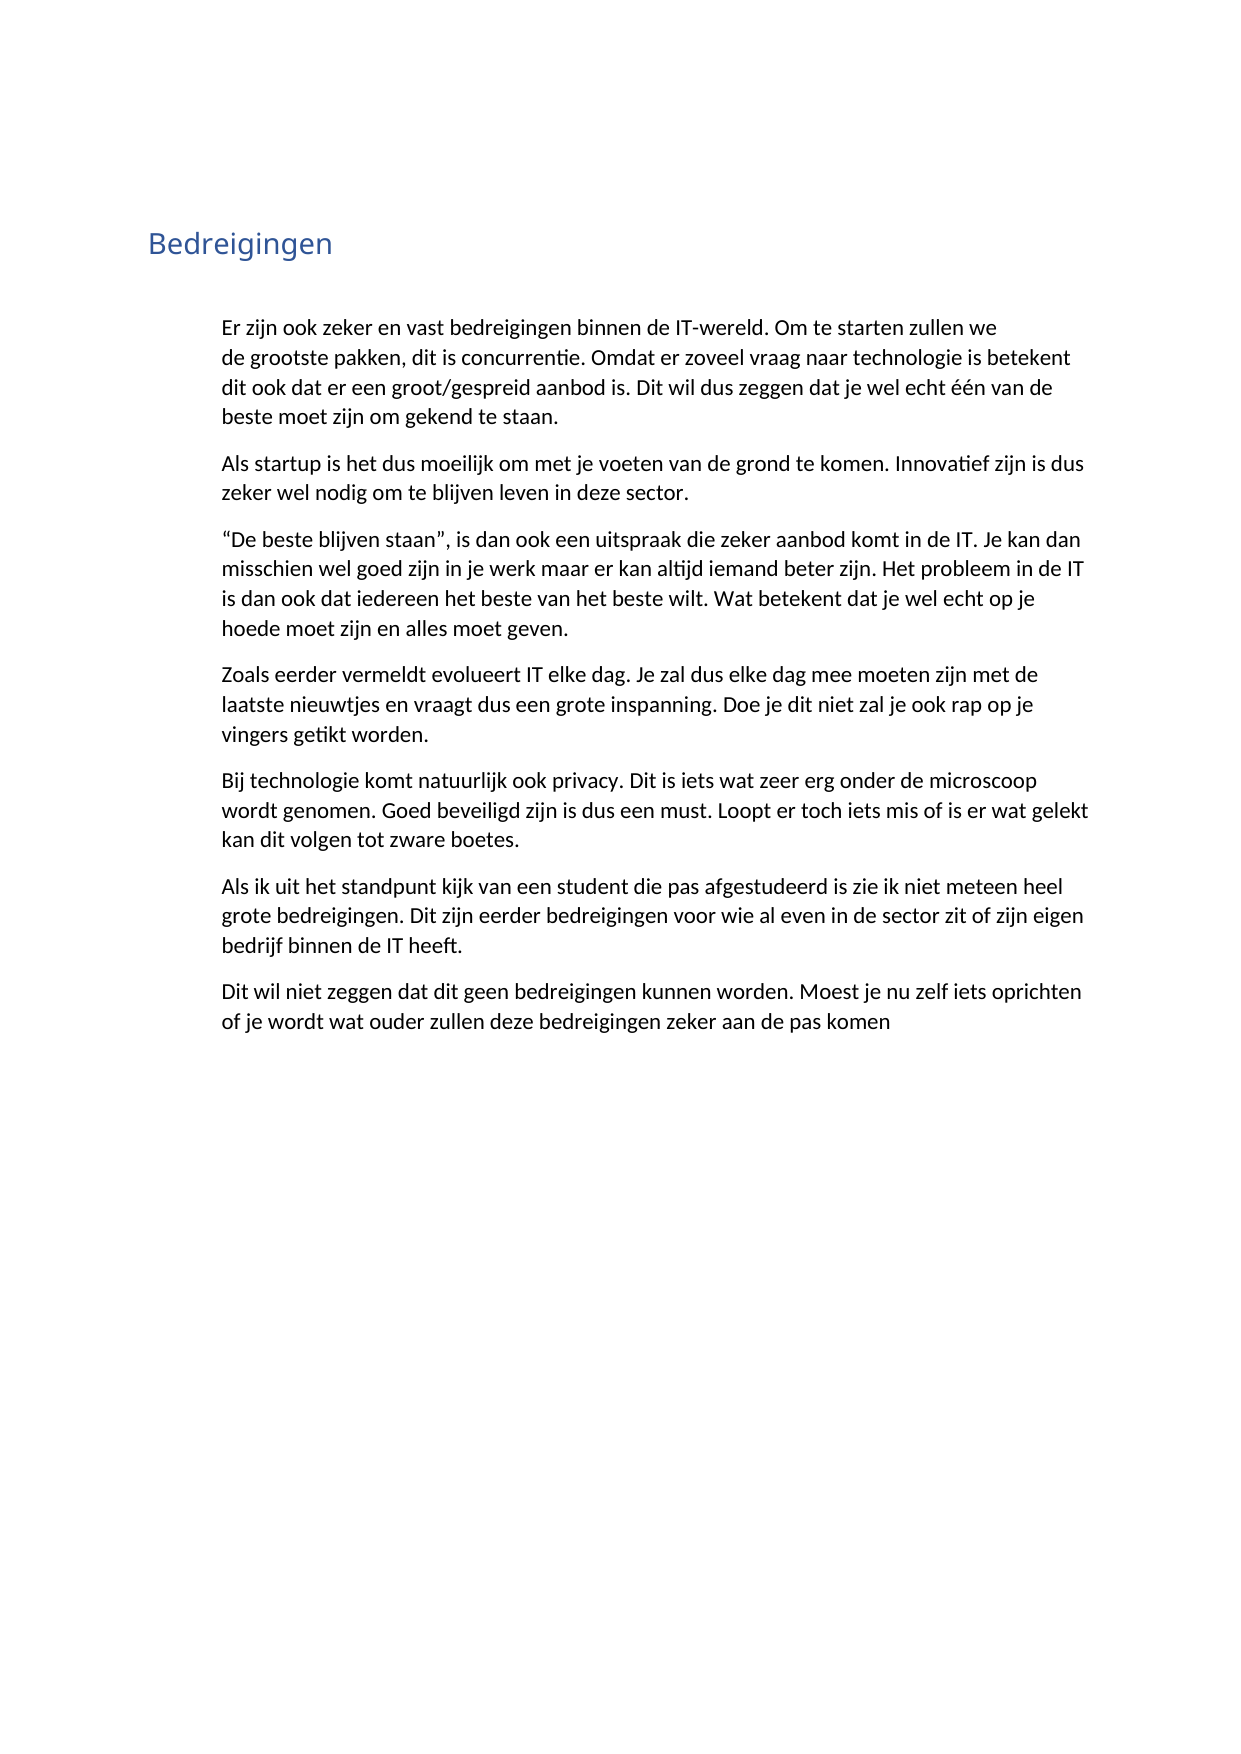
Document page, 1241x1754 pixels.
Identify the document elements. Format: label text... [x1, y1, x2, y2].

text Dit wil niet zeggen dat dit geen bedreigingen kunnen worden. Moest je nu zelf iets oprichten of je wordt wat ouder zullen deze bedreigingen zeker aan de pas komen [148, 977, 1093, 1035]
text Er zijn ook zeker en vast bedreigingen binnen de IT-wereld. Om te starten zullen we de grootste pakken, dit is concurrentie. Omdat er zoveel vraag naar technologie is betekent dit ook dat er een groot/gespreid aanbod is. Dit wil dus zeggen dat je wel echt één van de beste moet zijn om gekend te staan. [148, 313, 1093, 431]
text Zoals eerder vermeldt evolueert IT elke dag. Je zal dus elke dag mee moeten zijn met de laatste nieuwtjes en vraagt dus een grote inspanning. Doe je dit niet zal je ook rap op je vingers getikt worden. [148, 660, 1093, 748]
text Als startup is het dus moeilijk om met je voeten van de grond te komen. Innovatief zijn is dus zeker wel nodig om te blijven leven in deze sector. [148, 449, 1093, 507]
text Bij technologie komt natuurlijk ook privacy. Dit is iets wat zeer erg onder de microscoop wordt genomen. Goed beveiligd zijn is dus een must. Loopt er toch iets mis of is er wat gelekt kan dit volgen tot zware boetes. [148, 766, 1093, 853]
subtitle Bedreigingen [148, 219, 1093, 264]
text Als ik uit het standpunt kijk van een student die pas afgestudeerd is zie ik niet meteen heel grote bedreigingen. Dit zijn eerder bedreigingen voor wie al even in de sector zit of zijn eigen bedrijf binnen de IT heeft. [148, 872, 1093, 959]
text “De beste blijven staan”, is dan ook een uitspraak die zeker aanbod komt in de IT. Je kan dan misschien wel goed zijn in je werk maar er kan altijd iemand beter zijn. Het probleem in de IT is dan ook dat iedereen het beste van het beste wilt. Wat betekent dat je wel echt op je hoede moet zijn en alles moet geven. [148, 525, 1093, 642]
